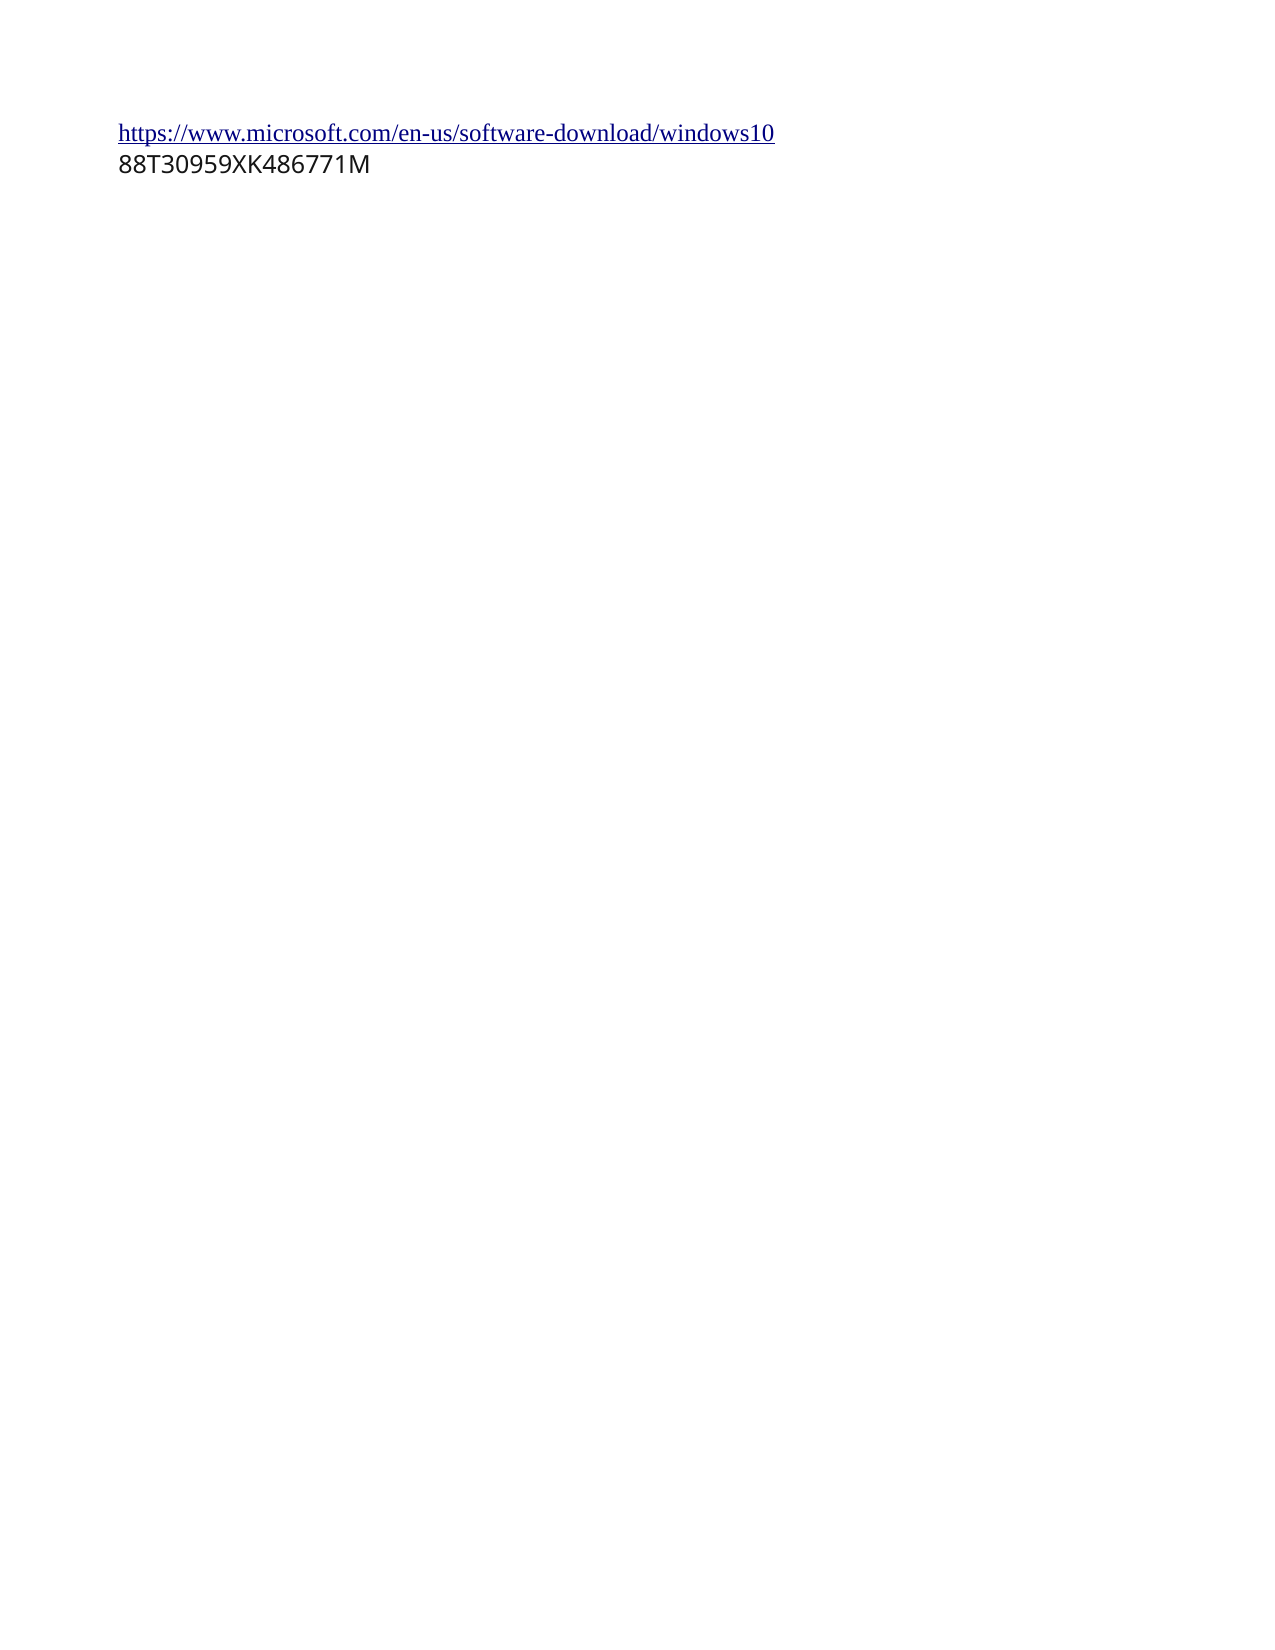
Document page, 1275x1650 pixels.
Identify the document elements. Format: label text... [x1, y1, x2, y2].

text https://www.microsoft.com/en-us/software-download/windows10 [118, 118, 1157, 147]
text 88T30959XK486771M [118, 147, 1157, 181]
